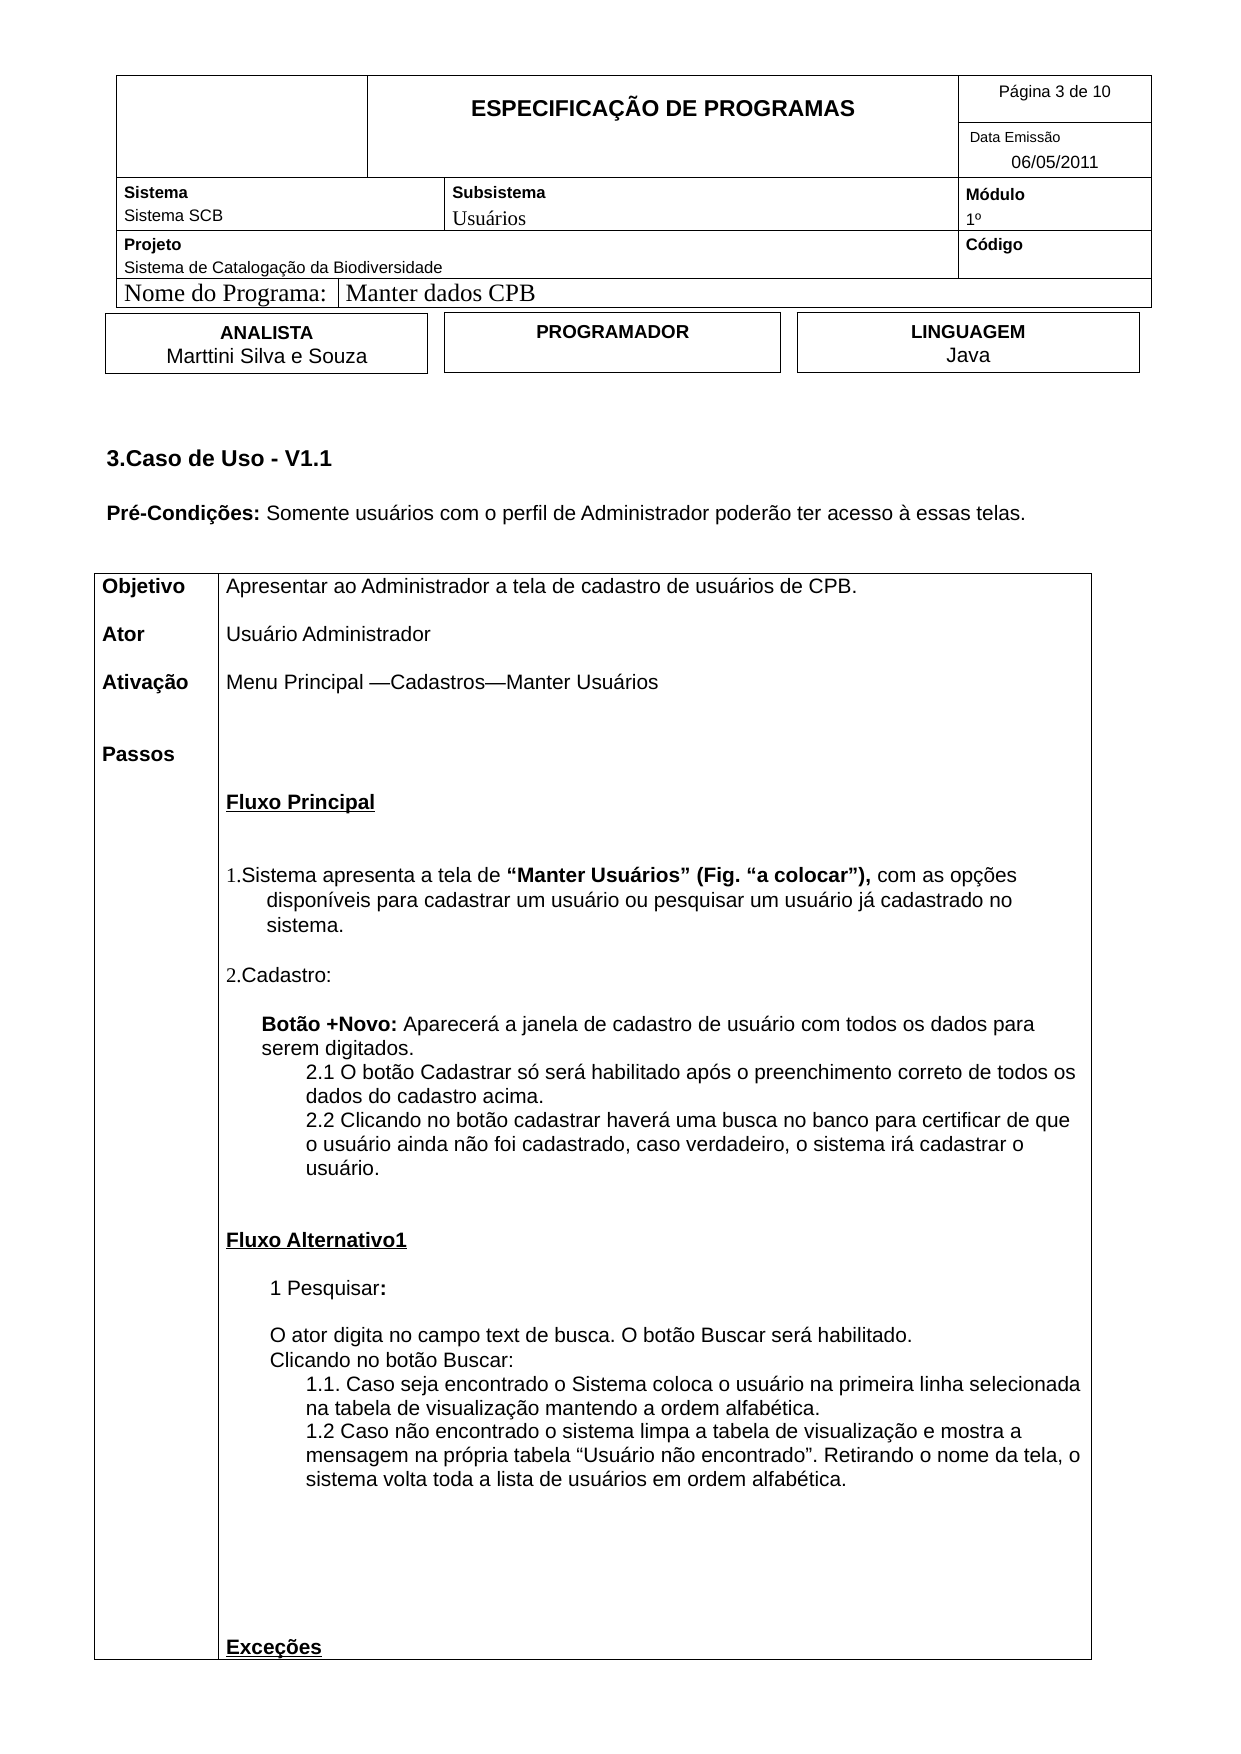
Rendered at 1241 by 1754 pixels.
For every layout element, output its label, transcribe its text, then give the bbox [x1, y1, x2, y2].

subtitle Caso de Uso - V1.1 [106, 444, 1151, 471]
table_header Objetivo Ator Ativação Passos [95, 574, 218, 1659]
text Pré-Condições: Somente usuários com o perfil de Administrador poderão ter acesso à essas telas. [106, 501, 1151, 525]
table_header Apresentar ao Administrador a tela de cadastro de usuários de CPB. Usuário Administrador Menu Principal —Cadastros—Manter Usuários Fluxo Principal Sistema apresenta a tela de “Manter Usuários” (Fig. “a colocar”), com as opções disponíveis para cadastrar um usuário ou pesquisar um usuário já cadastrado no sistema. Cadastro: Botão +Novo: Aparecerá a janela de cadastro de usuário com todos os dados para serem digitados. 2.1 O botão Cadastrar só será habilitado após o preenchimento correto de todos os dados do cadastro acima. 2.2 Clicando no botão cadastrar haverá uma busca no banco para certificar de que o usuário ainda não foi cadastrado, caso verdadeiro, o sistema irá cadastrar o usuário. Fluxo Alternativo1 1 Pesquisar: O ator digita no campo text de busca. O botão Buscar será habilitado. Clicando no botão Buscar: 1.1. Caso seja encontrado o Sistema coloca o usuário na primeira linha selecionada na tabela de visualização mantendo a ordem alfabética. 1.2 Caso não encontrado o sistema limpa a tabela de visualização e mostra a mensagem na própria tabela “Usuário não encontrado”. Retirando o nome da tela, o sistema volta toda a lista de usuários em ordem alfabética. Exceções Para qualquer erro ao se conectar com o banco de dados o sistema limpa a tabela de visualização e emite a mensagem “Falha ao se conectar com o banco de dados”. Caso a espécie já estiver sido cadastrada, uma janela de aviso aparecerá com o aviso “espécie já cadastrada”. Clicando em ok , a janela é fechada. [219, 574, 1091, 1659]
